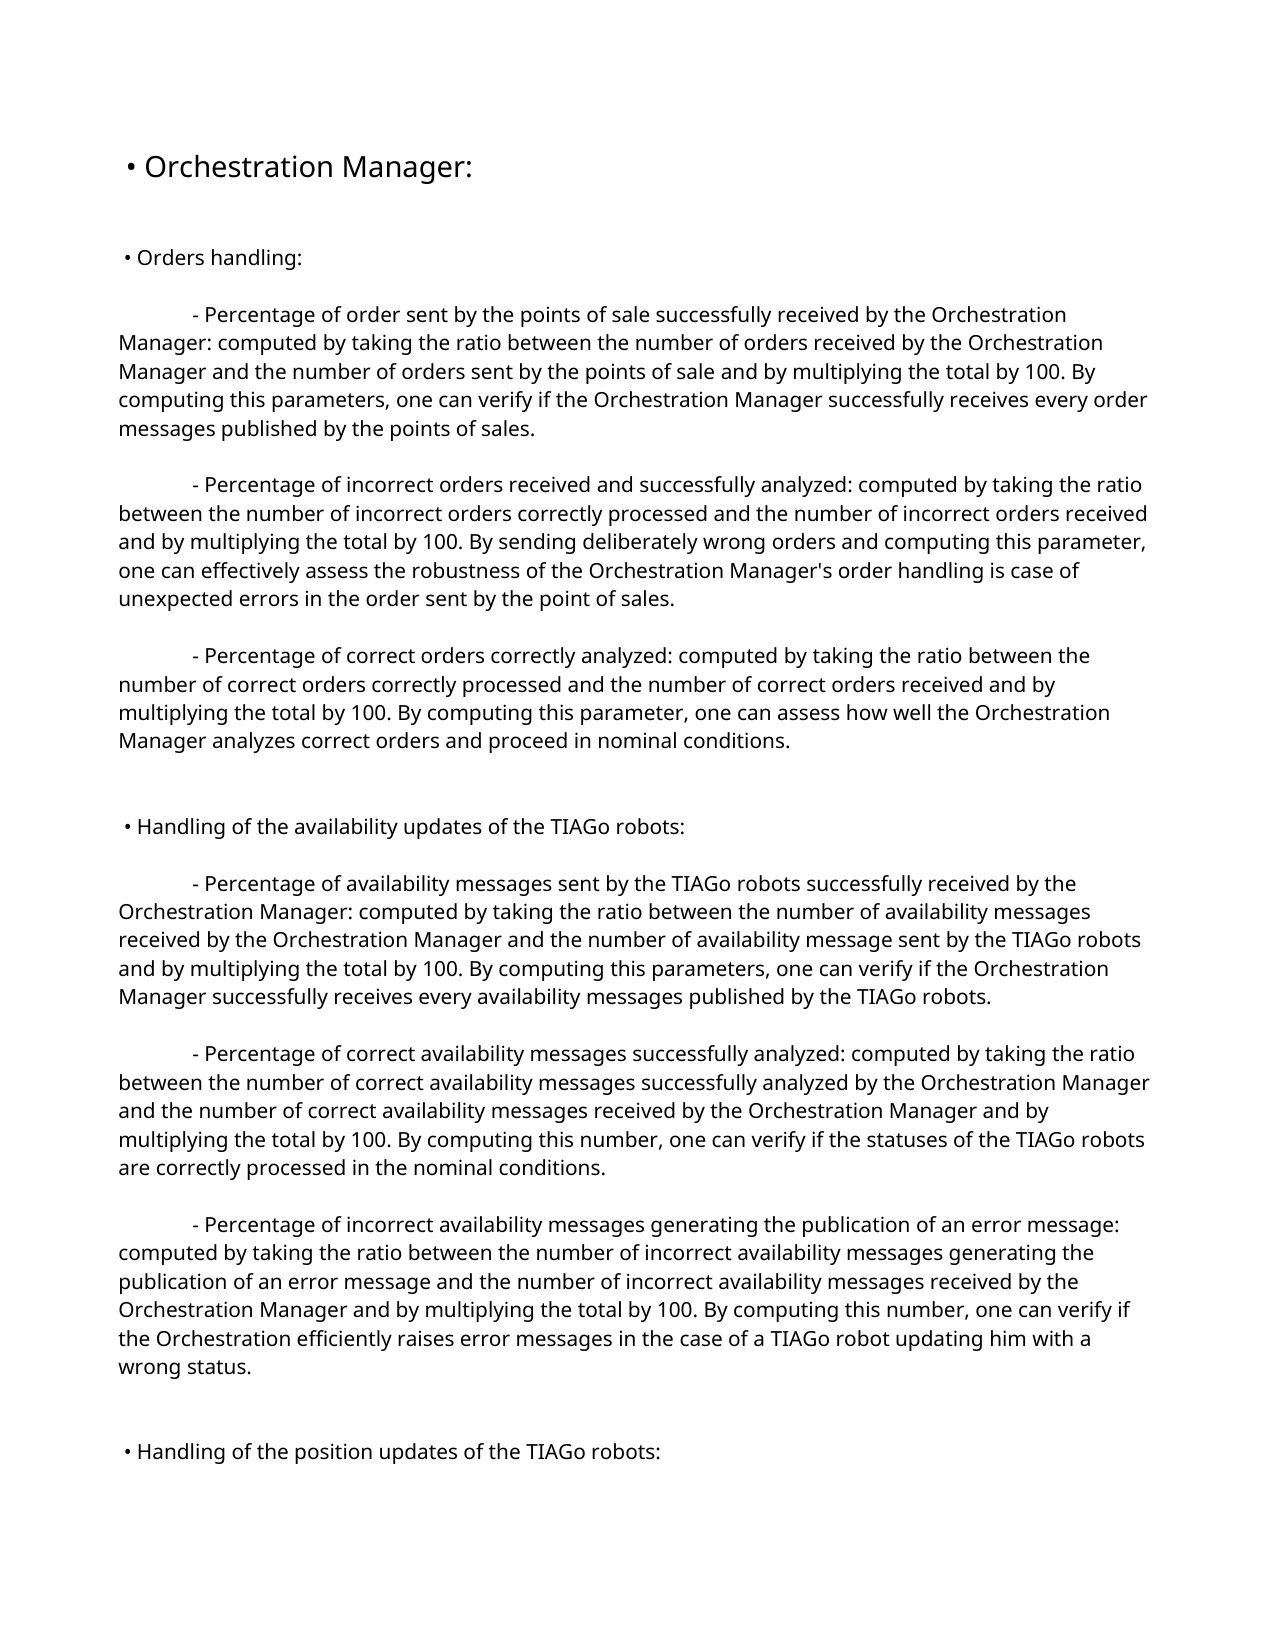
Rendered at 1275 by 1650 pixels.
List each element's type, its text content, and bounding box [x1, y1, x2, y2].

text - Percentage of correct orders correctly analyzed: computed by taking the ratio between the number of correct orders correctly processed and the number of correct orders received and by multiplying the total by 100. By computing this parameter, one can assess how well the Orchestration Manager analyzes correct orders and proceed in nominal conditions. [118, 641, 1157, 755]
text - Percentage of incorrect availability messages generating the publication of an error message: computed by taking the ratio between the number of incorrect availability messages generating the publication of an error message and the number of incorrect availability messages received by the Orchestration Manager and by multiplying the total by 100. By computing this number, one can verify if the Orchestration efficiently raises error messages in the case of a TIAGo robot updating him with a wrong status. [118, 1210, 1157, 1381]
text • Orchestration Manager: [118, 147, 1157, 186]
text - Percentage of availability messages sent by the TIAGo robots successfully received by the Orchestration Manager: computed by taking the ratio between the number of availability messages received by the Orchestration Manager and the number of availability message sent by the TIAGo robots and by multiplying the total by 100. By computing this parameters, one can verify if the Orchestration Manager successfully receives every availability messages published by the TIAGo robots. [118, 869, 1157, 1011]
text • Handling of the availability updates of the TIAGo robots: [118, 812, 1157, 840]
text - Percentage of correct availability messages successfully analyzed: computed by taking the ratio between the number of correct availability messages successfully analyzed by the Orchestration Manager and the number of correct availability messages received by the Orchestration Manager and by multiplying the total by 100. By computing this number, one can verify if the statuses of the TIAGo robots are correctly processed in the nominal conditions. [118, 1039, 1157, 1182]
text - Percentage of order sent by the points of sale successfully received by the Orchestration Manager: computed by taking the ratio between the number of orders received by the Orchestration Manager and the number of orders sent by the points of sale and by multiplying the total by 100. By computing this parameters, one can verify if the Orchestration Manager successfully receives every order messages published by the points of sales. [118, 300, 1157, 442]
text • Handling of the position updates of the TIAGo robots: [118, 1437, 1157, 1466]
text - Percentage of incorrect orders received and successfully analyzed: computed by taking the ratio between the number of incorrect orders correctly processed and the number of incorrect orders received and by multiplying the total by 100. By sending deliberately wrong orders and computing this parameter, one can effectively assess the robustness of the Orchestration Manager's order handling is case of unexpected errors in the order sent by the point of sales. [118, 471, 1157, 613]
text • Orders handling: [118, 243, 1157, 272]
